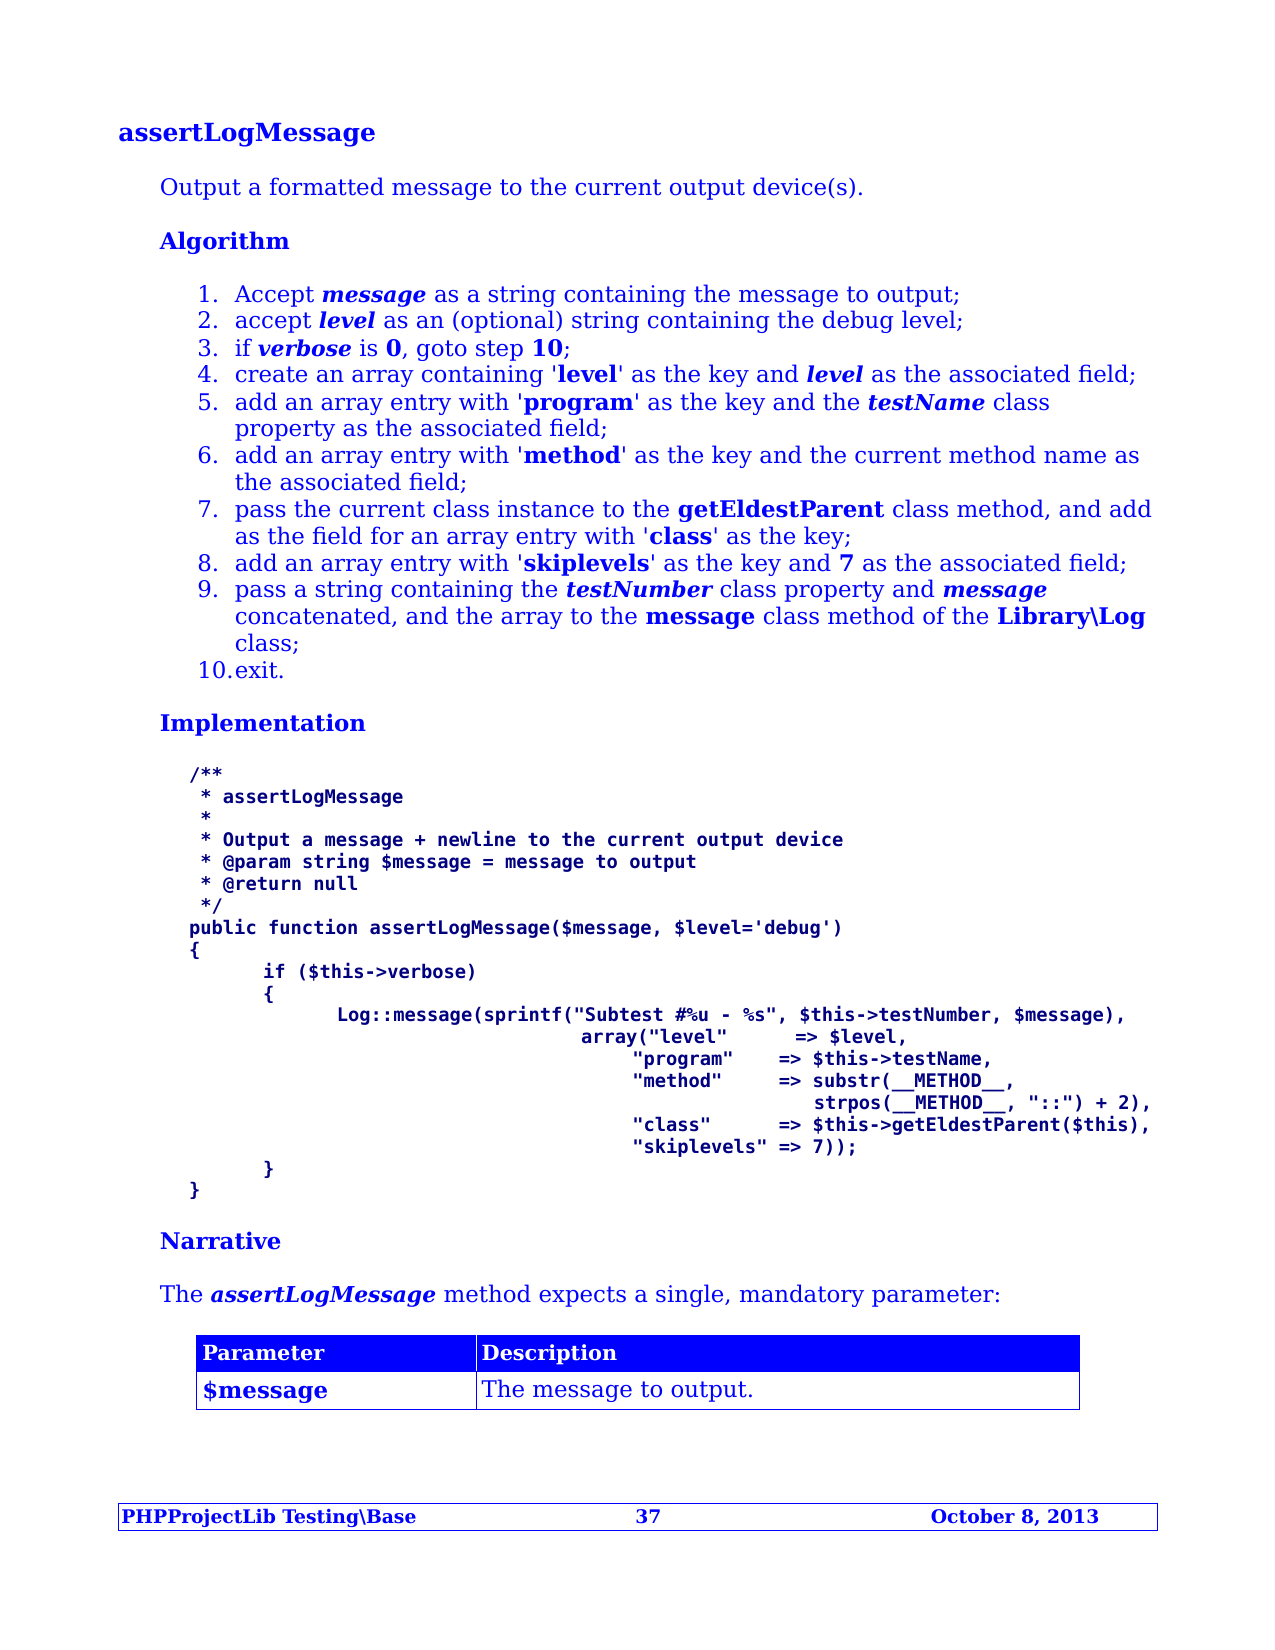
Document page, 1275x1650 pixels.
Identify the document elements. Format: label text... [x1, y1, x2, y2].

list } [189, 1157, 1157, 1179]
text Output a formatted message to the current output device(s). [159, 174, 1157, 201]
list * @param string $message = message to output [189, 851, 1157, 873]
list * Output a message + newline to the current output device [189, 829, 1157, 851]
list "method" => substr(__METHOD__, [189, 1070, 1157, 1092]
list exit. [197, 657, 1157, 683]
title assertLogMessage [118, 118, 1157, 147]
list public function assertLogMessage($message, $level='debug') [189, 917, 1157, 939]
table_cell $message [197, 1372, 476, 1409]
text Implementation [159, 710, 1157, 737]
list * @return null [189, 873, 1157, 895]
table_header Parameter [197, 1336, 476, 1371]
list * [189, 807, 1157, 829]
list add an array entry with 'program' as the key and the testName class property as the associated field; [197, 388, 1157, 442]
list if verbose is 0, goto step 10; [197, 334, 1157, 361]
list add an array entry with 'method' as the key and the current method name as the associated field; [197, 442, 1157, 496]
list { [189, 982, 1157, 1004]
table_cell The message to output. [477, 1372, 1079, 1409]
list if ($this->verbose) [189, 961, 1157, 982]
list pass the current class instance to the getEldestParent class method, and add as the field for an array entry with 'class' as the key; [197, 496, 1157, 549]
list /** [189, 764, 1157, 786]
list } [189, 1179, 1157, 1201]
text Algorithm [159, 227, 1157, 254]
list strpos(__METHOD__, "::") + 2), [189, 1092, 1157, 1114]
list { [189, 939, 1157, 961]
list add an array entry with 'skiplevels' as the key and 7 as the associated field; [197, 549, 1157, 577]
list "class" => $this->getEldestParent($this), [189, 1114, 1157, 1136]
list "program" => $this->testName, [189, 1048, 1157, 1070]
list Log::message(sprintf("Subtest #%u - %s", $this->testNumber, $message), [189, 1004, 1157, 1026]
text The assertLogMessage method expects a single, mandatory parameter: [159, 1281, 1157, 1308]
list * assertLogMessage [189, 786, 1157, 807]
list pass a string containing the testNumber class property and message concatenated, and the array to the message class method of the Library\Log class; [197, 577, 1157, 657]
list accept level as an (optional) string containing the debug level; [197, 308, 1157, 334]
list Accept message as a string containing the message to output; [197, 281, 1157, 308]
list "skiplevels" => 7)); [189, 1136, 1157, 1157]
list */ [189, 895, 1157, 917]
list array("level" => $level, [189, 1026, 1157, 1048]
list create an array containing 'level' as the key and level as the associated field; [197, 361, 1157, 388]
table_header Description [477, 1336, 1079, 1371]
text Narrative [159, 1228, 1157, 1255]
